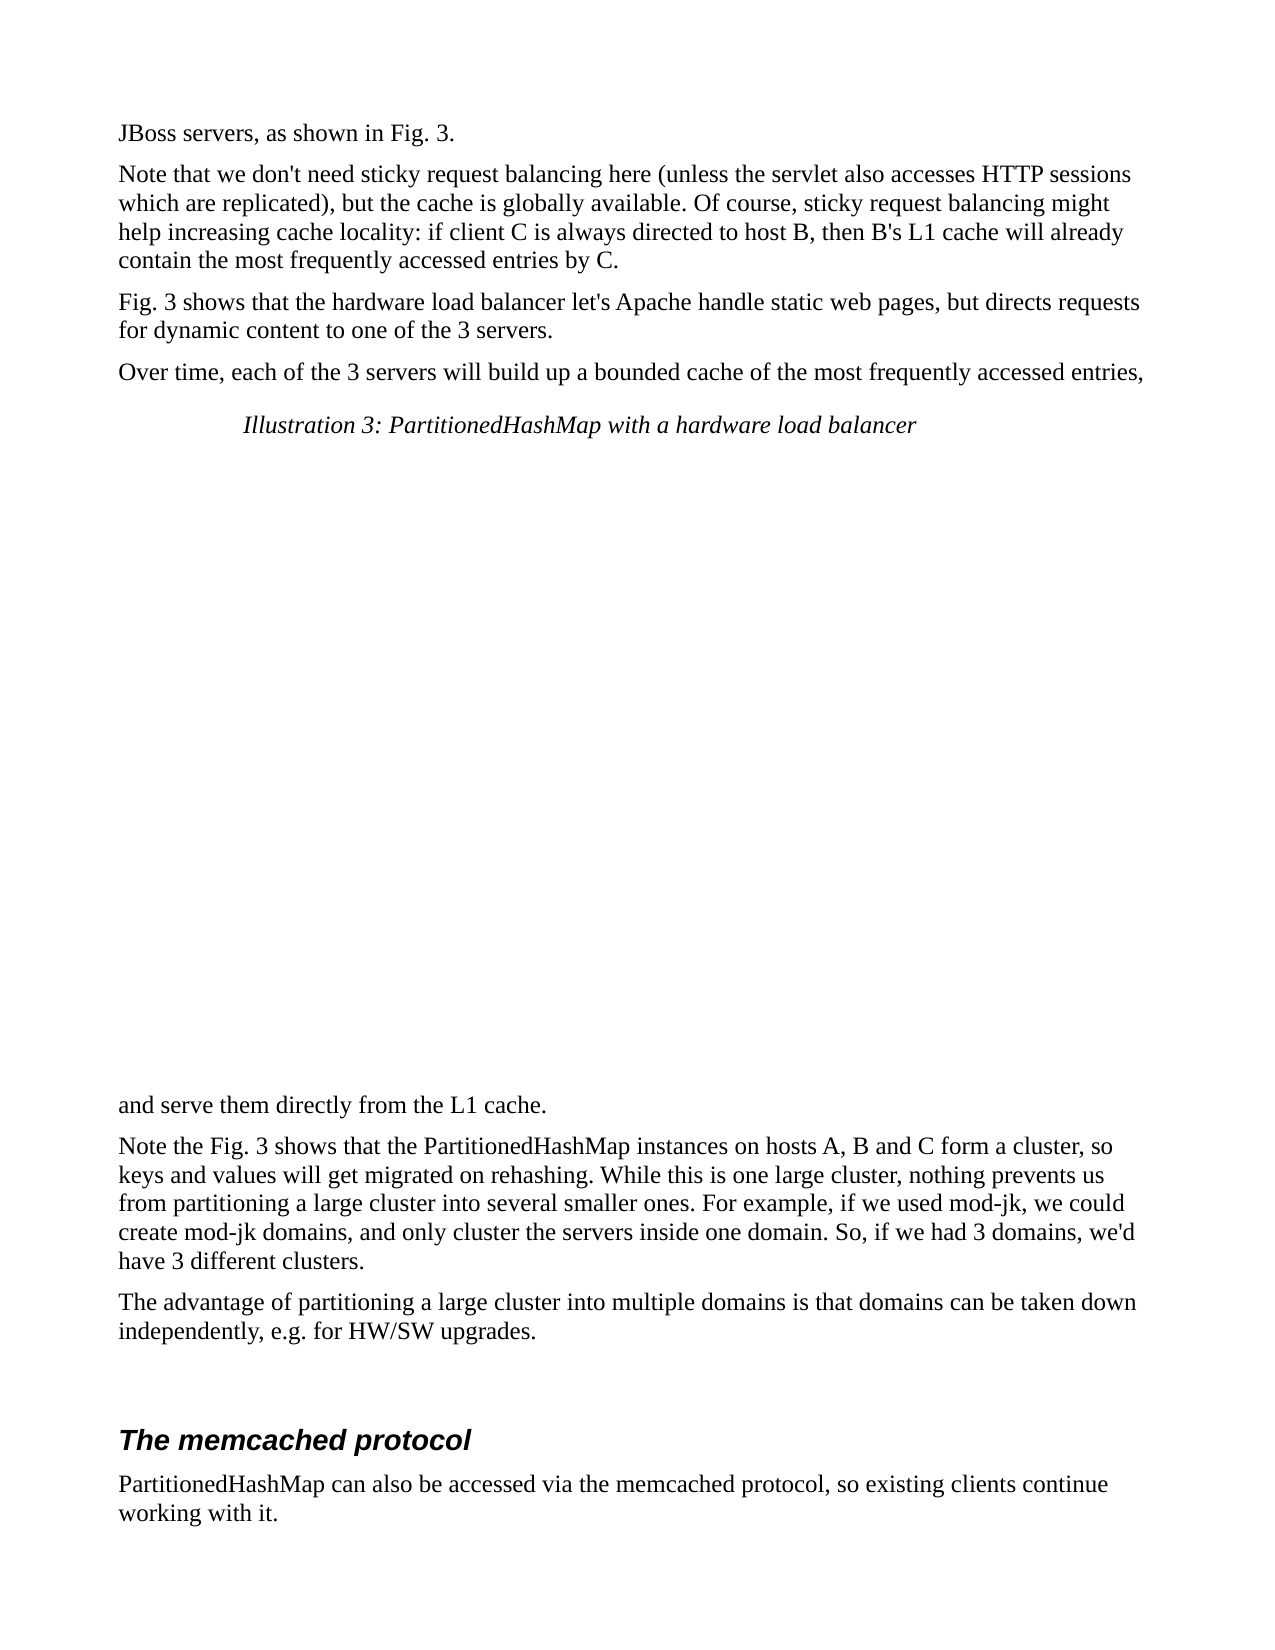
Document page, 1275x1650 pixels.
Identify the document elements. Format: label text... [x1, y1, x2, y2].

text Note that we don't need sticky request balancing here (unless the servlet also accesses HTTP sessions which are replicated), but the cache is globally available. Of course, sticky request balancing might help increasing cache locality: if client C is always directed to host B, then B's L1 cache will already contain the most frequently accessed entries by C. [118, 159, 1157, 274]
subtitle The memcached protocol [118, 1423, 1157, 1457]
text PartitionedHashMap can also be accessed via the memcached protocol, so existing clients continue working with it. [118, 1469, 1157, 1527]
text Over time, each of the 3 servers will build up a bounded cache of the most frequently accessed entries, [118, 357, 1157, 386]
text Illustration 3: PartitionedHashMap with a hardware load balancer [243, 411, 1032, 439]
text JBoss servers, as shown in Fig. 3. [118, 118, 1157, 147]
text Note the Fig. 3 shows that the PartitionedHashMap instances on hosts A, B and C form a cluster, so keys and values will get migrated on rehashing. While this is one large cluster, nothing prevents us from partitioning a large cluster into several smaller ones. For example, if we used mod-jk, we could create mod-jk domains, and only cluster the servers inside one domain. So, if we had 3 domains, we'd have 3 different clusters. [118, 1131, 1157, 1275]
text Fig. 3 shows that the hardware load balancer let's Apache handle static web pages, but directs requests for dynamic content to one of the 3 servers. [118, 287, 1157, 344]
text The advantage of partitioning a large cluster into multiple domains is that domains can be taken down independently, e.g. for HW/SW upgrades. [118, 1287, 1157, 1345]
text and serve them directly from the L1 cache. [118, 1090, 1157, 1118]
